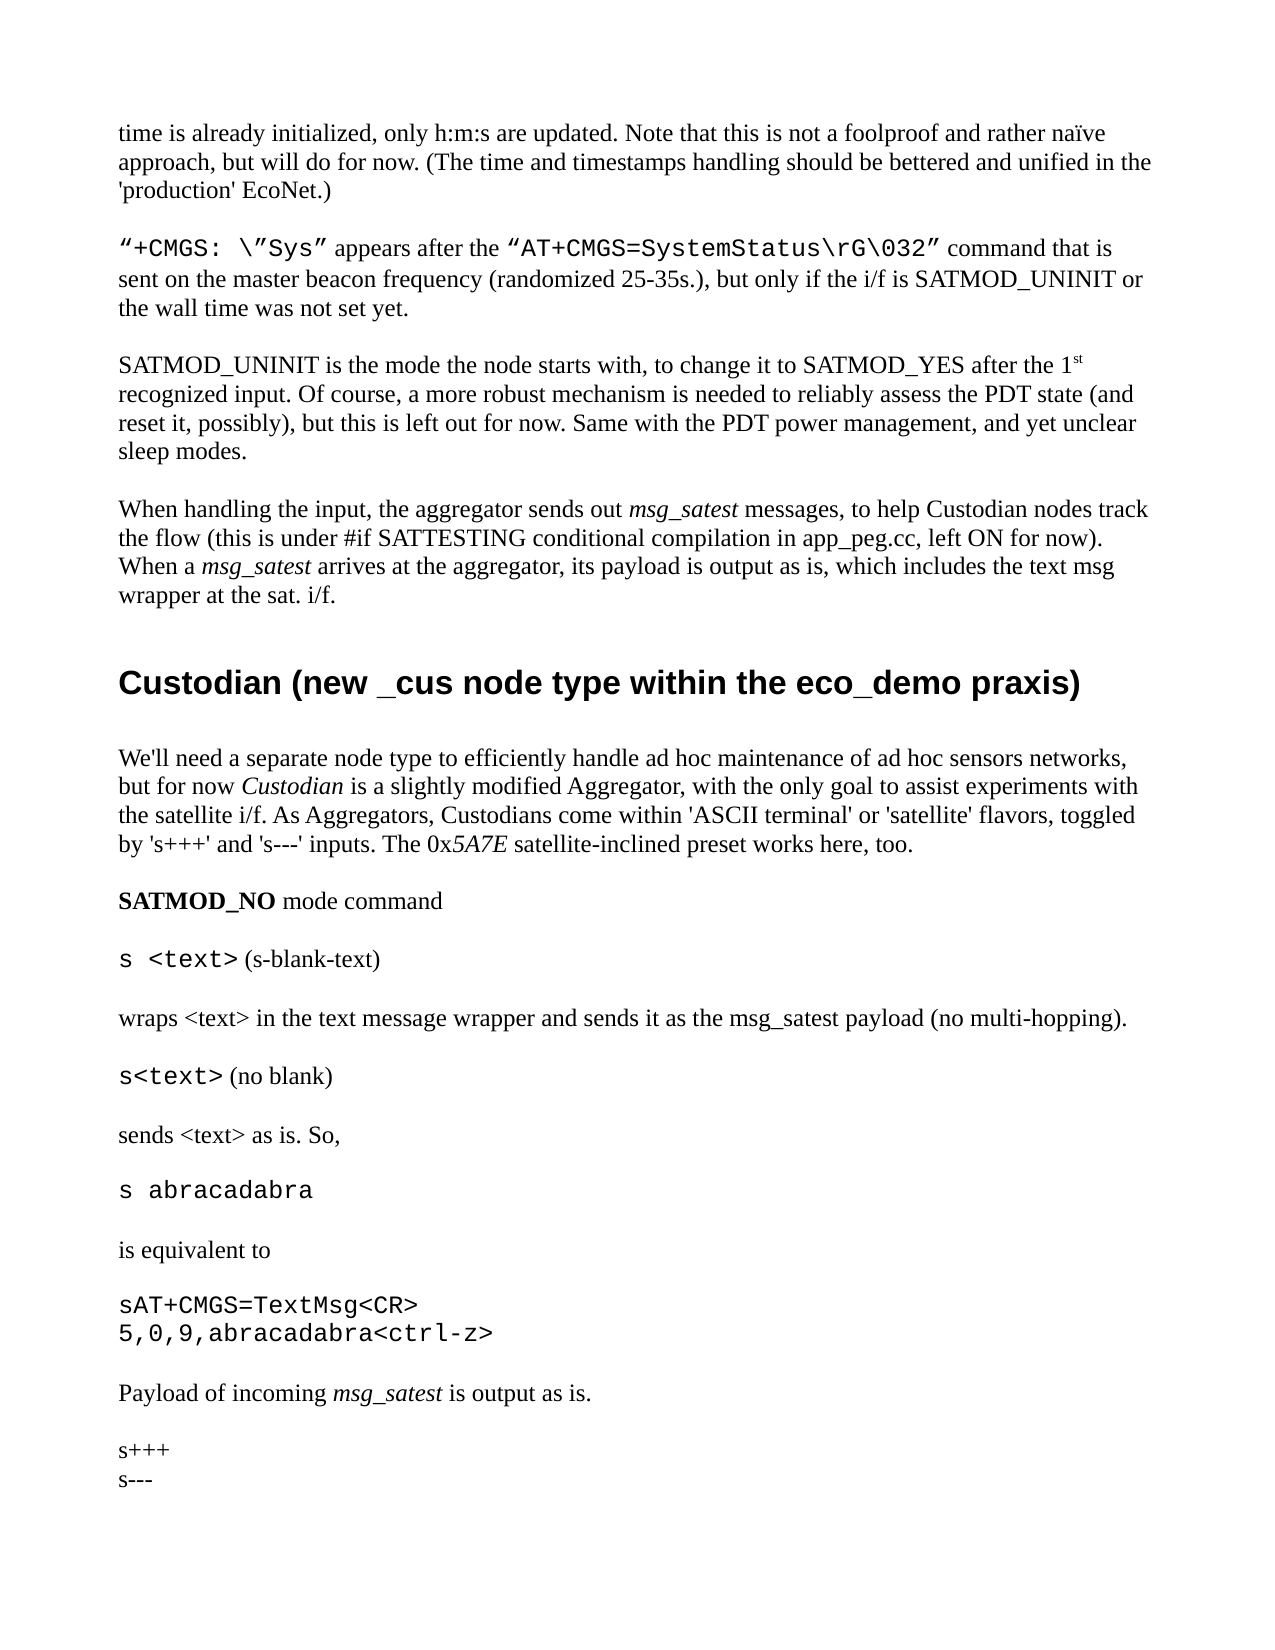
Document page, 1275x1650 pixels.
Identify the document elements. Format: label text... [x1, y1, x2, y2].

text sAT+CMGS=TextMsg<CR> [118, 1293, 1157, 1321]
text s abracadabra [118, 1178, 1157, 1206]
text s+++ [118, 1436, 1157, 1464]
text When handling the input, the aggregator sends out msg_satest messages, to help Custodian nodes track the flow (this is under #if SATTESTING conditional compilation in app_peg.cc, left ON for now). When a msg_satest arrives at the aggregator, its payload is output as is, which includes the text msg wrapper at the sat. i/f. [118, 494, 1157, 609]
text s<text> (no blank) [118, 1061, 1157, 1092]
text 5,0,9,abracadabra<ctrl-z> [118, 1321, 1157, 1349]
text is equivalent to [118, 1235, 1157, 1264]
text time is already initialized, only h:m:s are updated. Note that this is not a foolproof and rather naïve approach, but will do for now. (The time and timestamps handling should be bettered and unified in the 'production' EcoNet.) [118, 118, 1157, 204]
text Payload of incoming msg_satest is output as is. [118, 1378, 1157, 1407]
text s <text> (s-blank-text) [118, 944, 1157, 975]
text “+CMGS: \”Sys” appears after the “AT+CMGS=SystemStatus\rG\032” command that is sent on the master beacon frequency (randomized 25-35s.), but only if the i/f is SATMOD_UNINIT or the wall time was not set yet. [118, 233, 1157, 321]
text SATMOD_NO mode command [118, 886, 1157, 915]
text wraps <text> in the text message wrapper and sends it as the msg_satest payload (no multi-hopping). [118, 1003, 1157, 1032]
text We'll need a separate node type to efficiently handle ad hoc maintenance of ad hoc sensors networks, but for now Custodian is a slightly modified Aggregator, with the only goal to assist experiments with the satellite i/f. As Aggregators, Custodians come within 'ASCII terminal' or 'satellite' flavors, toggled by 's+++' and 's---' inputs. The 0x5A7E satellite-inclined preset works here, too. [118, 743, 1157, 858]
text s--- [118, 1464, 1157, 1493]
subtitle Custodian (new _cus node type within the eco_demo praxis) [118, 663, 1157, 701]
text sends <text> as is. So, [118, 1121, 1157, 1149]
text SATMOD_UNINIT is the mode the node starts with, to change it to SATMOD_YES after the 1st recognized input. Of course, a more robust mechanism is needed to reliably assess the PDT state (and reset it, possibly), but this is left out for now. Same with the PDT power management, and yet unclear sleep modes. [118, 350, 1157, 465]
